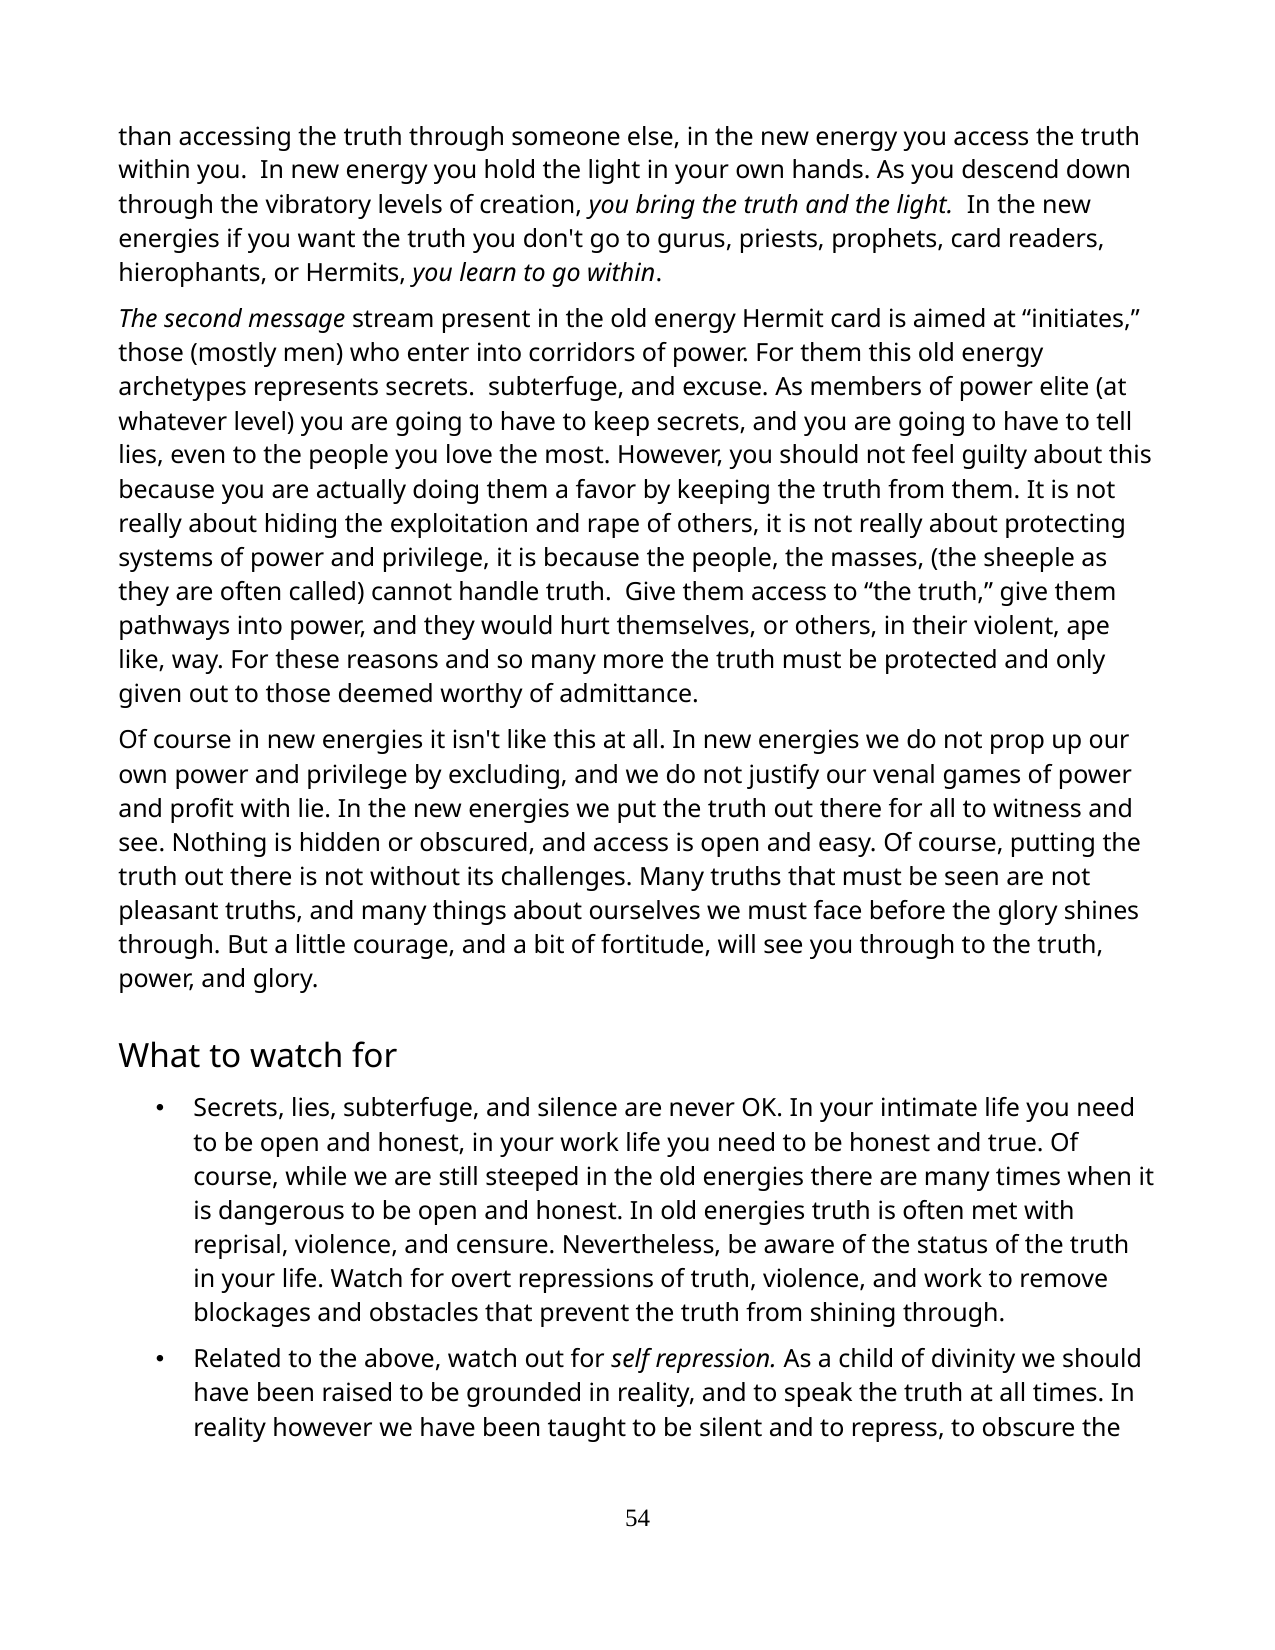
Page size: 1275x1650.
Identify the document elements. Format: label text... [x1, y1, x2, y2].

subtitle What to watch for [118, 1032, 1157, 1078]
text than accessing the truth through someone else, in the new energy you access the truth within you. In new energy you hold the light in your own hands. As you descend down through the vibratory levels of creation, you bring the truth and the light. In the new energies if you want the truth you don't go to gurus, priests, prophets, card readers, hierophants, or Hermits, you learn to go within. [118, 118, 1157, 288]
list Secrets, lies, subterfuge, and silence are never OK. In your intimate life you need to be open and honest, in your work life you need to be honest and true. Of course, while we are still steeped in the old energies there are many times when it is dangerous to be open and honest. In old energies truth is often met with reprisal, violence, and censure. Nevertheless, be aware of the status of the truth in your life. Watch for overt repressions of truth, violence, and work to remove blockages and obstacles that prevent the truth from shining through. [156, 1090, 1157, 1328]
list Related to the above, watch out for self repression. As a child of divinity we should have been raised to be grounded in reality, and to speak the truth at all times. In reality however we have been taught to be silent and to repress, to obscure the [156, 1341, 1157, 1443]
text Of course in new energies it isn't like this at all. In new energies we do not prop up our own power and privilege by excluding, and we do not justify our venal games of power and profit with lie. In the new energies we put the truth out there for all to witness and see. Nothing is hidden or obscured, and access is open and easy. Of course, putting the truth out there is not without its challenges. Many truths that must be seen are not pleasant truths, and many things about ourselves we must face before the glory shines through. But a little courage, and a bit of fortitude, will see you through to the truth, power, and glory. [118, 722, 1157, 995]
text The second message stream present in the old energy Hermit card is aimed at “initiates,” those (mostly men) who enter into corridors of power. For them this old energy archetypes represents secrets. subterfuge, and excuse. As members of power elite (at whatever level) you are going to have to keep secrets, and you are going to have to tell lies, even to the people you love the most. However, you should not feel guilty about this because you are actually doing them a favor by keeping the truth from them. It is not really about hiding the exploitation and rape of others, it is not really about protecting systems of power and privilege, it is because the people, the masses, (the sheeple as they are often called) cannot handle truth. Give them access to “the truth,” give them pathways into power, and they would hurt themselves, or others, in their violent, ape like, way. For these reasons and so many more the truth must be protected and only given out to those deemed worthy of admittance. [118, 301, 1157, 710]
